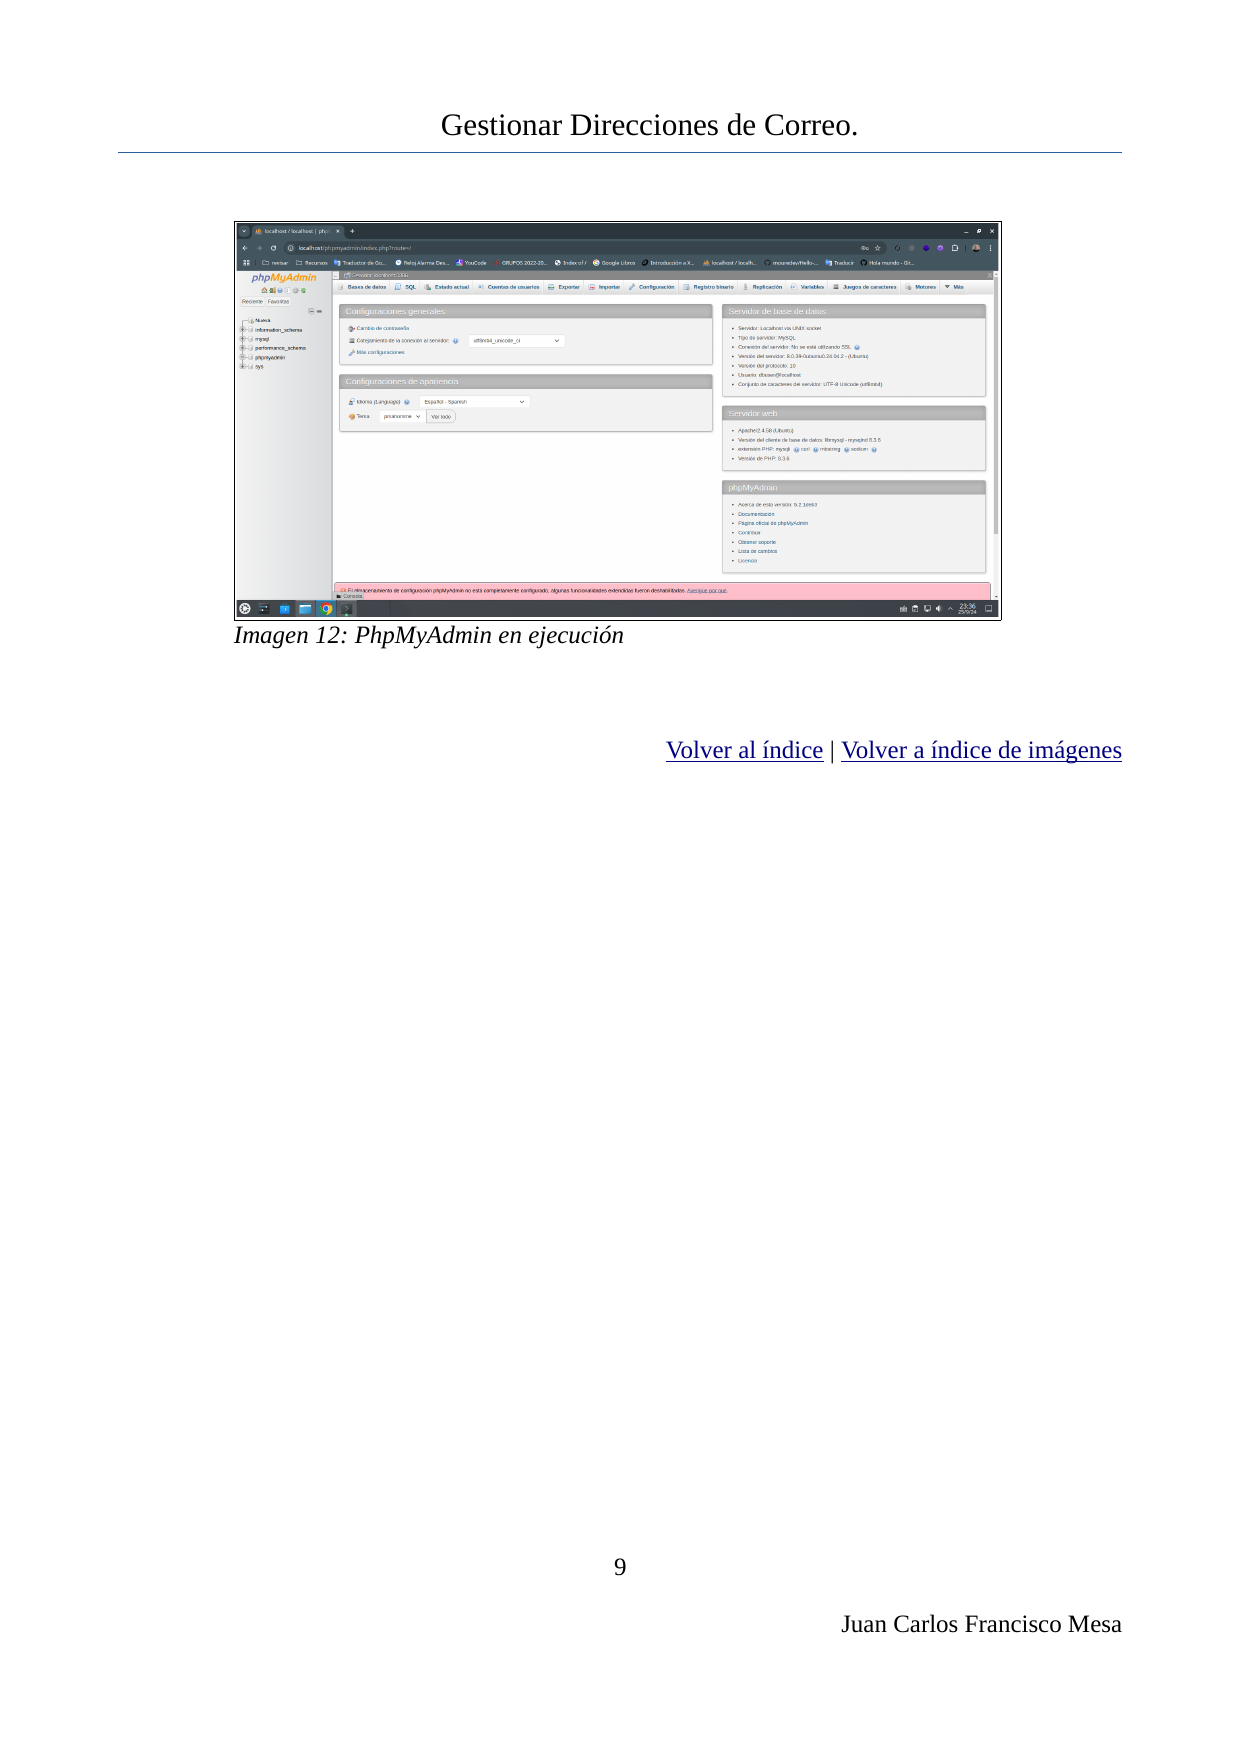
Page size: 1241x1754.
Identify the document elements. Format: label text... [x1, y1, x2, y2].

text [235, 222, 1001, 620]
text Volver al índice | Volver a índice de imágenes [118, 736, 1122, 764]
picture [236, 223, 999, 617]
text Imagen 12: PhpMyAdmin en ejecución [234, 621, 1001, 648]
